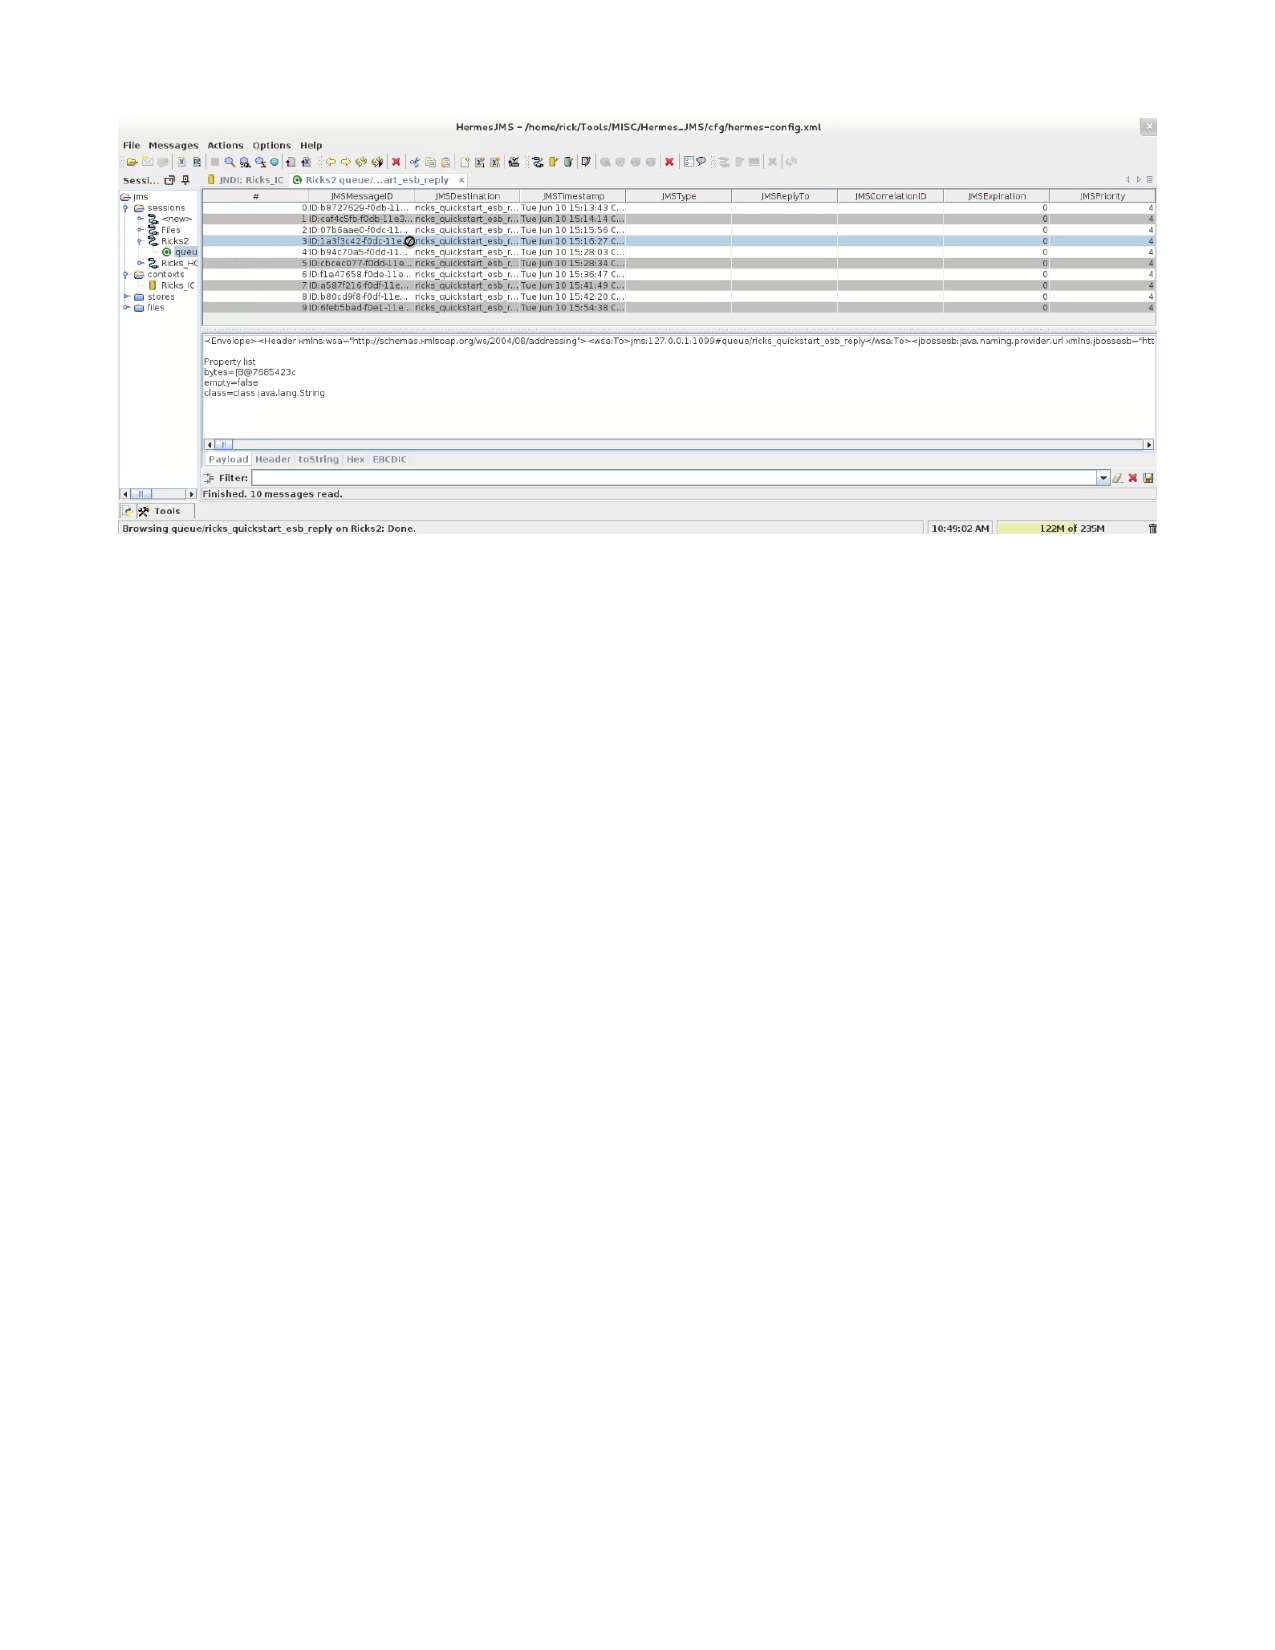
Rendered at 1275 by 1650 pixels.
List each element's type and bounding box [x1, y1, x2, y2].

picture [118, 118, 1157, 534]
